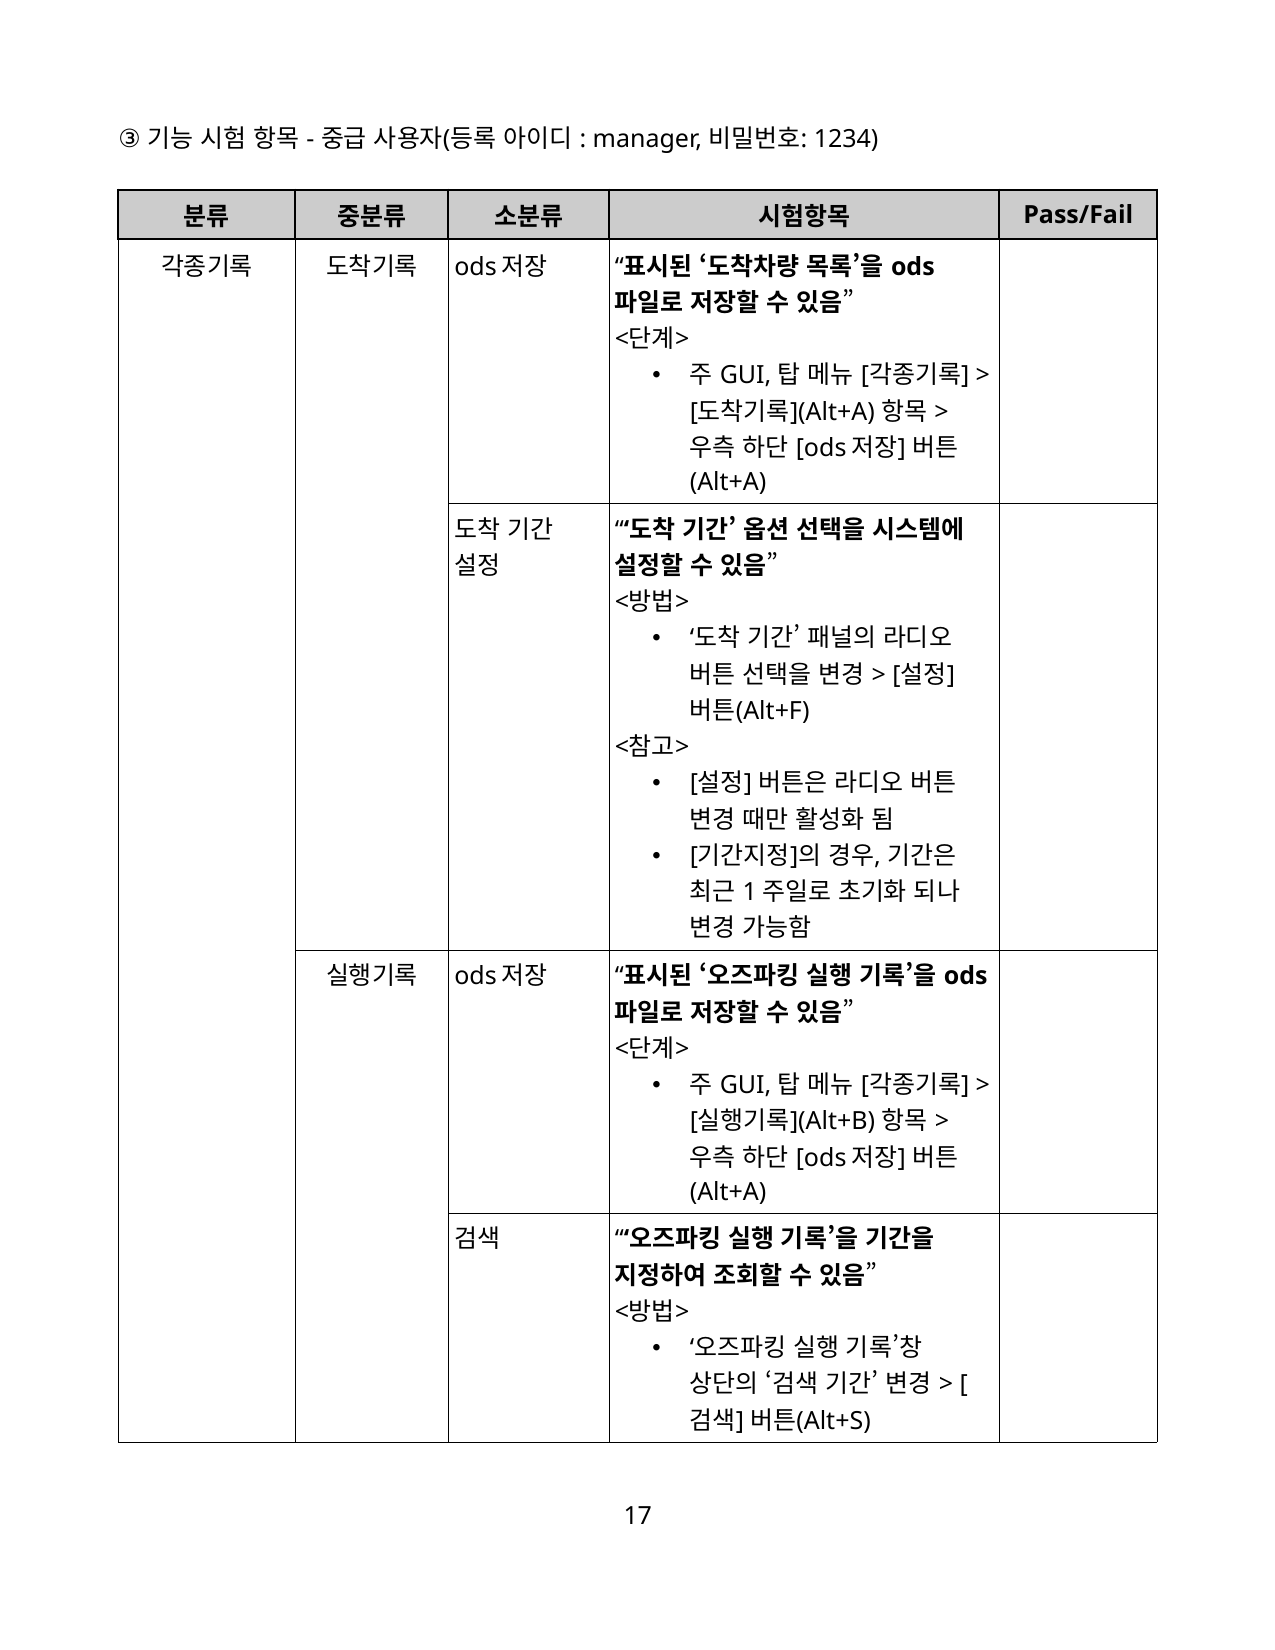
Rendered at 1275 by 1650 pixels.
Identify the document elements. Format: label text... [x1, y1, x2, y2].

table_header Pass/Fail [1000, 191, 1156, 238]
table_cell “‘오즈파킹 실행 기록’을 기간을 지정하여 조회할 수 있음” <방법> ‘오즈파킹 실행 기록’창 상단의 ‘검색 기간’ 변경 > [검색] 버튼(Alt+S) <참고> 오즈파킹 비정상적 종료(예, 디버깅)의 경우 '가동 중지' 시각이 누락되어 있을 수 있음 [610, 1214, 999, 1442]
table_header 중분류 [296, 191, 447, 238]
table_header 시험항목 [610, 191, 998, 238]
table_cell ods저장 [449, 240, 609, 503]
table_cell 도착 기간 설정 [449, 504, 609, 950]
table_header 소분류 [449, 191, 608, 238]
table_cell “표시된 ‘도착차량 목록’을 ods 파일로 저장할 수 있음” <단계> 주 GUI, 탑 메뉴 [각종기록] > [도착기록](Alt+A) 항목 > 우측 하단 [ods저장] 버튼(Alt+A) [610, 240, 999, 503]
table_cell [1000, 951, 1157, 1213]
table_cell 실행기록 [296, 951, 448, 1442]
table_header 분류 [119, 191, 294, 238]
table_cell [1000, 1214, 1157, 1442]
table_cell “‘도착 기간’ 옵션 선택을 시스템에 설정할 수 있음” <방법> ‘도착 기간’ 패널의 라디오 버튼 선택을 변경 > [설정] 버튼(Alt+F) <참고> [설정] 버튼은 라디오 버튼 변경 때만 활성화 됨 [기간지정]의 경우, 기간은 최근 1주일로 초기화 되나 변경 가능함 [610, 504, 999, 950]
table_cell [1000, 504, 1157, 950]
table_cell 검색 [449, 1214, 609, 1442]
table_cell ods저장 [449, 951, 609, 1213]
table_cell 각종기록 [119, 240, 295, 1442]
table_cell 도착기록 [296, 240, 448, 950]
table_cell [1000, 240, 1157, 503]
text ③ 기능 시험 항목 - 중급 사용자(등록 아이디 : manager, 비밀번호: 1234) [118, 118, 1157, 188]
table_cell “표시된 ‘오즈파킹 실행 기록’을 ods 파일로 저장할 수 있음” <단계> 주 GUI, 탑 메뉴 [각종기록] > [실행기록](Alt+B) 항목 > 우측 하단 [ods저장] 버튼(Alt+A) [610, 951, 999, 1213]
